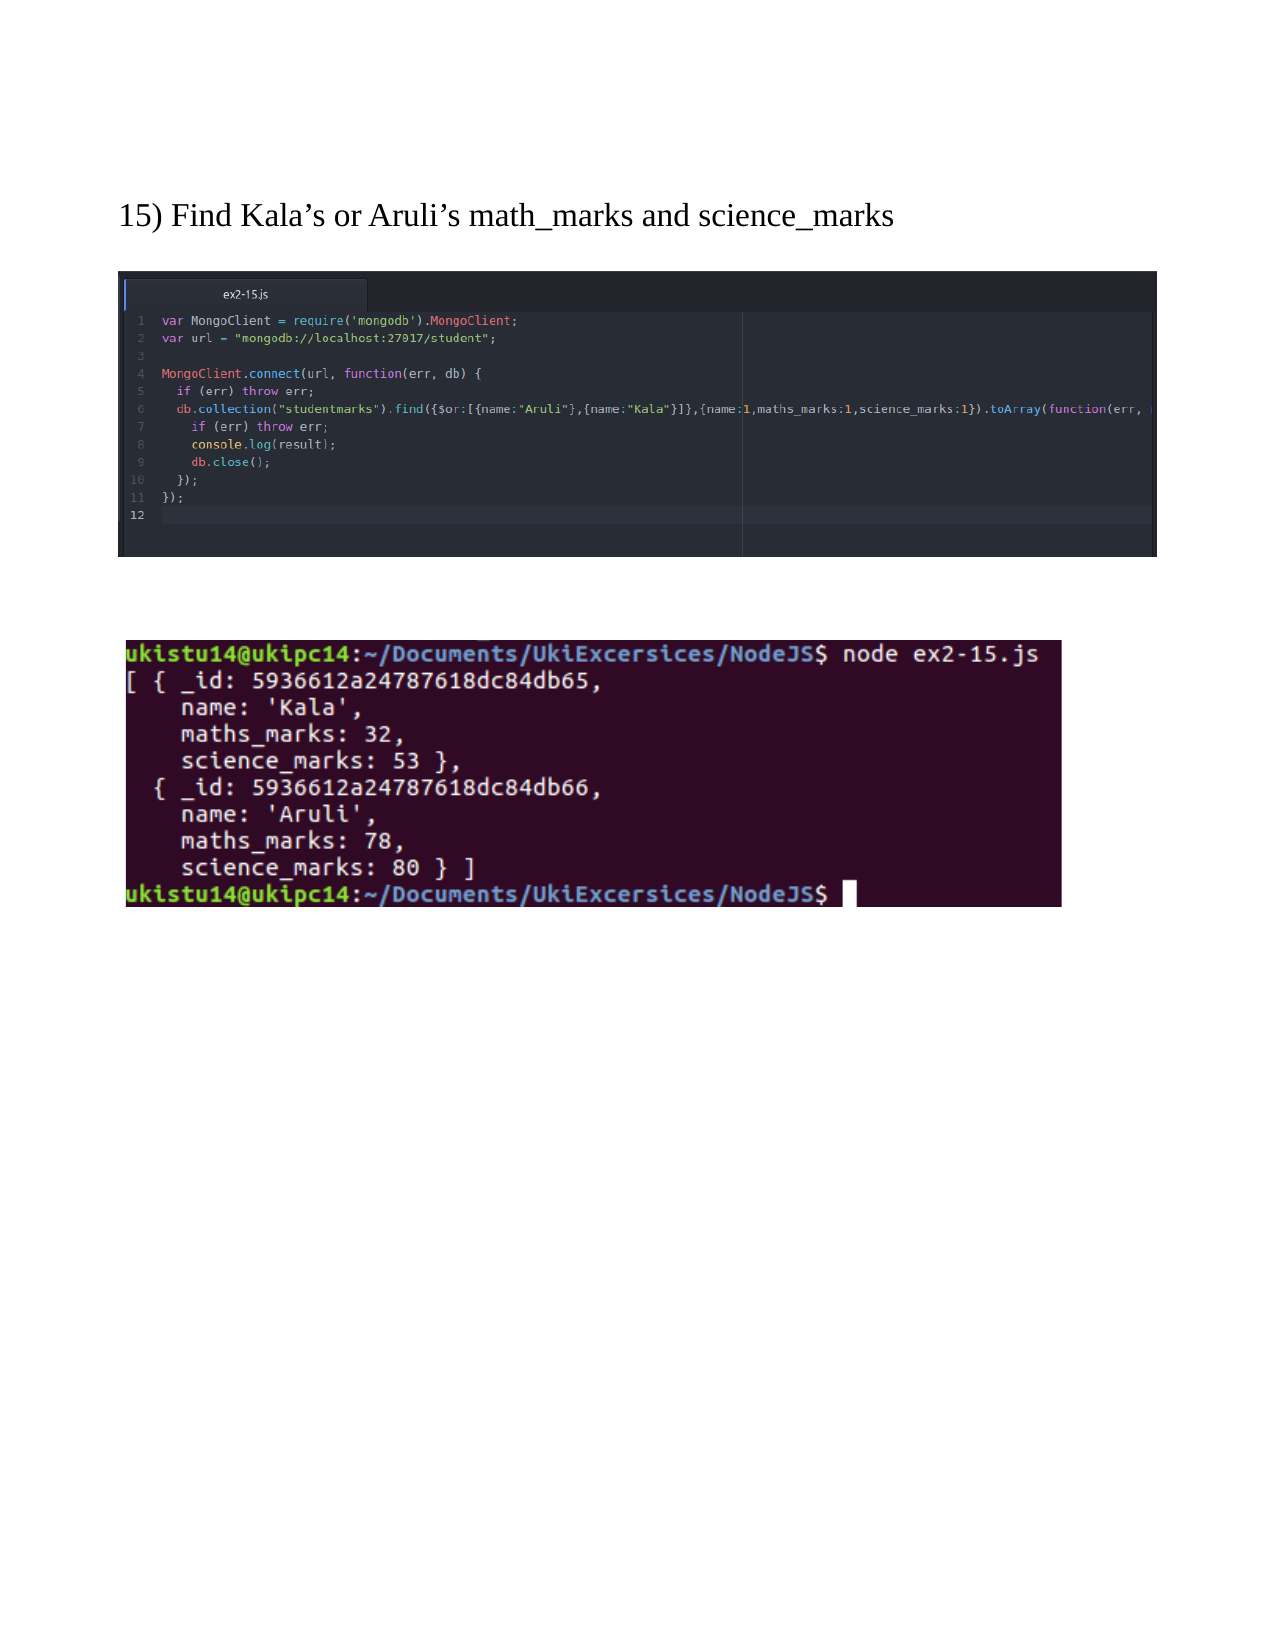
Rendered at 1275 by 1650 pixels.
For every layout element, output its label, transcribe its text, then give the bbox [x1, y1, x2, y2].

text 15) Find Kala’s or Aruli’s math_marks and science_marks [118, 195, 1157, 233]
picture [118, 271, 1157, 557]
picture [125, 640, 1062, 907]
